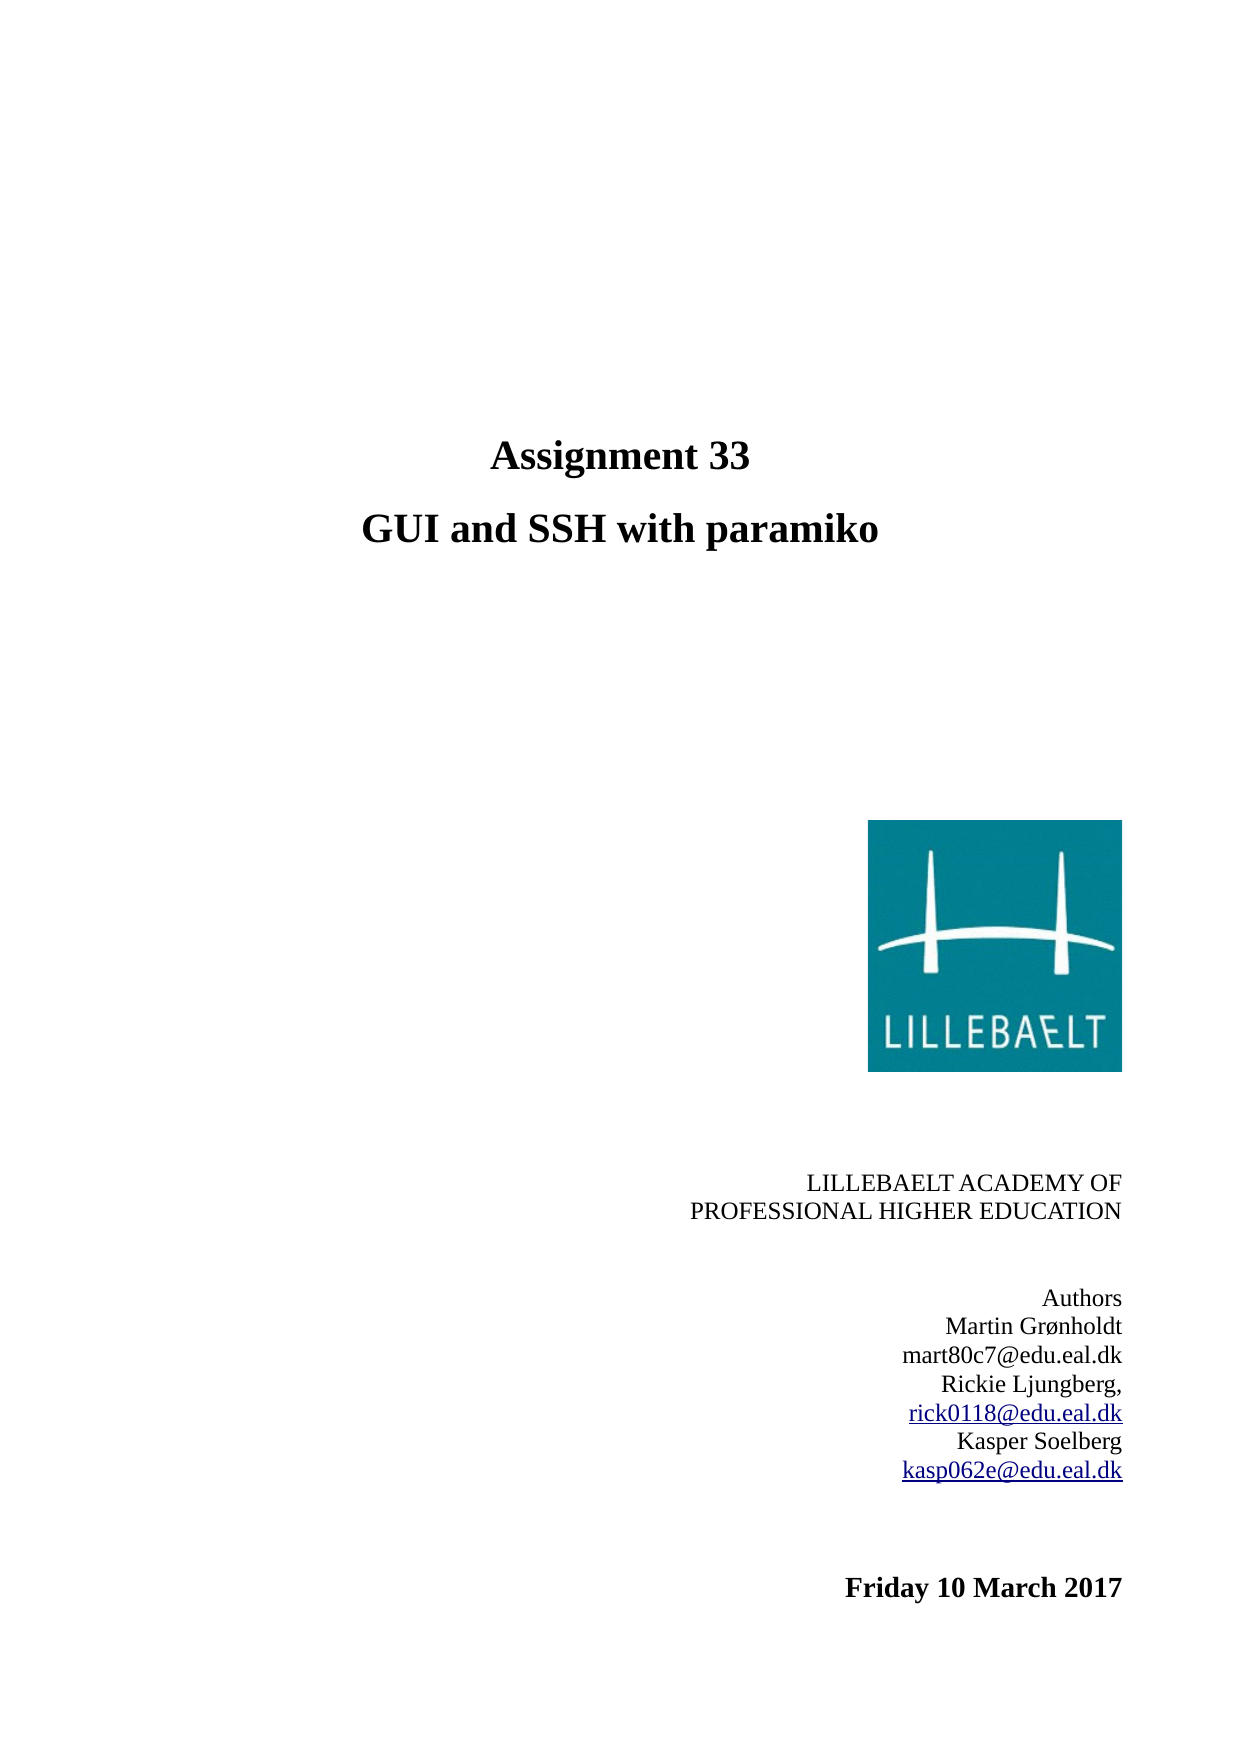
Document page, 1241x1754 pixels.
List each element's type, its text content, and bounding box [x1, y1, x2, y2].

title GUI and SSH with paramiko [118, 503, 1122, 551]
text Martin Grønholdt [118, 1311, 1122, 1340]
text kasp062e@edu.eal.dk [118, 1455, 1122, 1484]
text LILLEBAELT ACADEMY OF [118, 1168, 1122, 1196]
title Assignment 33 [118, 431, 1122, 478]
text PROFESSIONAL HIGHER EDUCATION [118, 1196, 1122, 1225]
text mart80c7@edu.eal.dk [118, 1340, 1122, 1369]
text Authors [118, 1283, 1122, 1311]
picture [867, 820, 1123, 1072]
text rick0118@edu.eal.dk [118, 1398, 1122, 1426]
text Rickie Ljungberg, [118, 1369, 1122, 1398]
text Kasper Soelberg [118, 1426, 1122, 1455]
text Friday 10 March 2017 [118, 1570, 1122, 1604]
